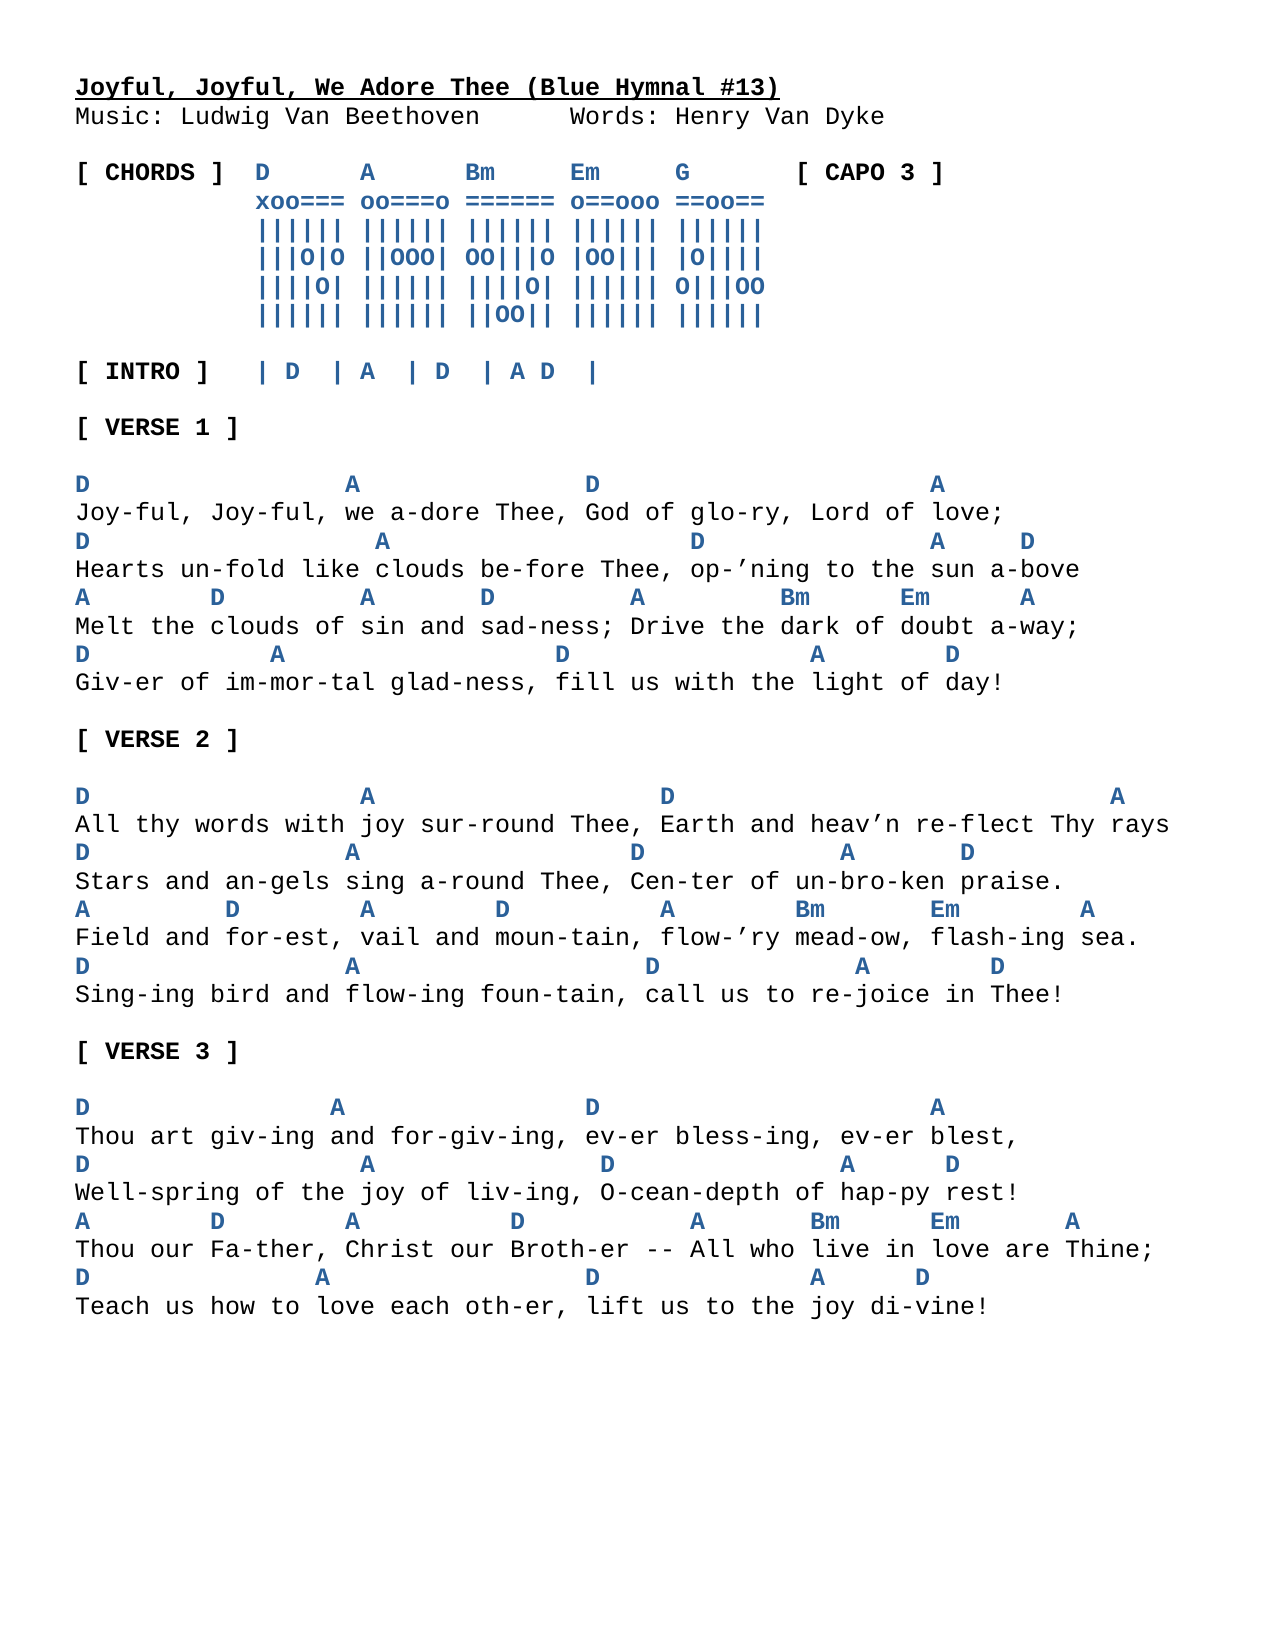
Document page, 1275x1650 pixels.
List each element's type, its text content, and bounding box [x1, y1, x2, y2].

text Hearts un-fold like clouds be-fore Thee, op-’ning to the sun a-bove [75, 557, 1200, 585]
text Sing-ing bird and flow-ing foun-tain, call us to re-joice in Thee! [75, 982, 1200, 1010]
text D A D A [75, 1095, 1200, 1123]
text A D A D A Bm Em A [75, 1208, 1200, 1237]
text [ VERSE 1 ] [75, 415, 1200, 443]
text All thy words with joy sur-round Thee, Earth and heav’n re-flect Thy rays [75, 812, 1200, 840]
text ||||O| |||||| ||||O| |||||| O|||OO [75, 273, 1200, 302]
text D A D A D [75, 528, 1200, 557]
text xoo=== oo===o ====== o==ooo ==oo== [75, 188, 1200, 217]
text D A D A D [75, 1265, 1200, 1293]
text D A D A D [75, 1152, 1200, 1180]
text Stars and an-gels sing a-round Thee, Cen-ter of un-bro-ken praise. [75, 868, 1200, 897]
text D A D A [75, 783, 1200, 812]
text [ INTRO ] | D | A | D | A D | [75, 358, 1200, 387]
text |||||| |||||| |||||| |||||| |||||| [75, 217, 1200, 245]
text Thou our Fa-ther, Christ our Broth-er -- All who live in love are Thine; [75, 1237, 1200, 1265]
text A D A D A Bm Em A [75, 897, 1200, 925]
text Thou art giv-ing and for-giv-ing, ev-er bless-ing, ev-er blest, [75, 1123, 1200, 1152]
text D A D A D [75, 642, 1200, 670]
text Field and for-est, vail and moun-tain, flow-’ry mead-ow, flash-ing sea. [75, 925, 1200, 953]
text [ VERSE 3 ] [75, 1038, 1200, 1067]
text D A D A [75, 472, 1200, 500]
text Well-spring of the joy of liv-ing, O-cean-depth of hap-py rest! [75, 1180, 1200, 1208]
text Giv-er of im-mor-tal glad-ness, fill us with the light of day! [75, 670, 1200, 698]
text Joyful, Joyful, We Adore Thee (Blue Hymnal #13) [75, 75, 1200, 103]
text Music: Ludwig Van Beethoven Words: Henry Van Dyke [75, 103, 1200, 132]
text Joy-ful, Joy-ful, we a-dore Thee, God of glo-ry, Lord of love; [75, 500, 1200, 528]
text D A D A D [75, 840, 1200, 868]
text D A D A D [75, 953, 1200, 982]
text [ CHORDS ] D A Bm Em G [ CAPO 3 ] [75, 160, 1200, 188]
text |||O|O ||OOO| OO|||O |OO||| |O|||| [75, 245, 1200, 273]
text Melt the clouds of sin and sad-ness; Drive the dark of doubt a-way; [75, 613, 1200, 642]
text Teach us how to love each oth-er, lift us to the joy di-vine! [75, 1293, 1200, 1322]
text [ VERSE 2 ] [75, 727, 1200, 755]
text A D A D A Bm Em A [75, 585, 1200, 613]
text |||||| |||||| ||OO|| |||||| |||||| [75, 302, 1200, 330]
